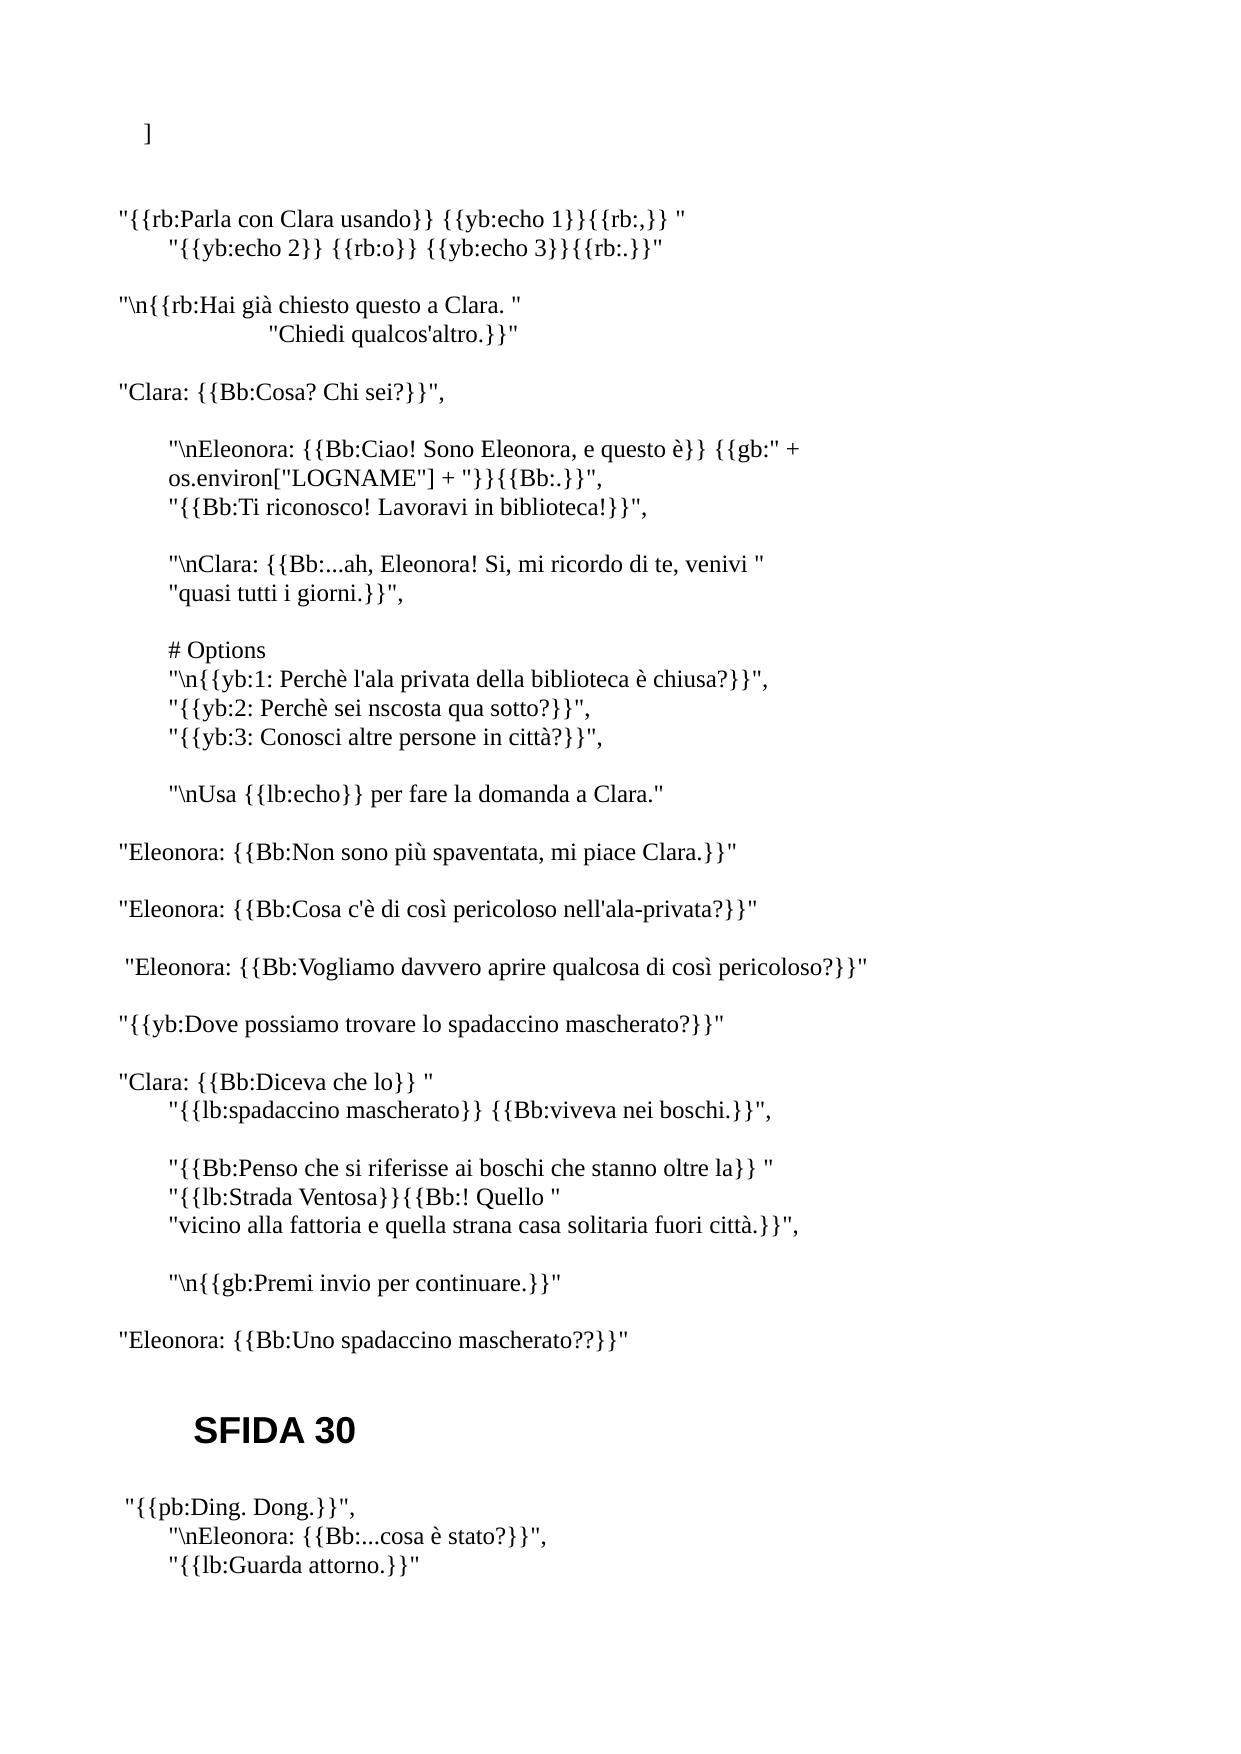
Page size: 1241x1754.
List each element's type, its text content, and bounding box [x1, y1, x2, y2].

text "{{yb:2: Perchè sei nscosta qua sotto?}}", [118, 693, 1122, 722]
text "{{pb:Ding. Dong.}}", [118, 1492, 1122, 1521]
text os.environ["LOGNAME"] + "}}{{Bb:.}}", [118, 463, 1122, 492]
text "\n{{yb:1: Perchè l'ala privata della biblioteca è chiusa?}}", [118, 664, 1122, 693]
text "Clara: {{Bb:Diceva che lo}} " [118, 1067, 1122, 1096]
text # Options [118, 636, 1122, 664]
text "Eleonora: {{Bb:Uno spadaccino mascherato??}}" [118, 1326, 1122, 1354]
subtitle SFIDA 30 [118, 1408, 1122, 1451]
text "\nEleonora: {{Bb:...cosa è stato?}}", [118, 1521, 1122, 1550]
text "Eleonora: {{Bb:Vogliamo davvero aprire qualcosa di così pericoloso?}}" [118, 952, 1122, 981]
text "Chiedi qualcos'altro.}}" [118, 319, 1122, 348]
text "{{yb:echo 2}} {{rb:o}} {{yb:echo 3}}{{rb:.}}" [118, 233, 1122, 262]
text "{{yb:Dove possiamo trovare lo spadaccino mascherato?}}" [118, 1009, 1122, 1038]
text "vicino alla fattoria e quella strana casa solitaria fuori città.}}", [118, 1211, 1122, 1239]
text "{{lb:Strada Ventosa}}{{Bb:! Quello " [118, 1182, 1122, 1211]
text "{{Bb:Penso che si riferisse ai boschi che stanno oltre la}} " [118, 1153, 1122, 1182]
text "Eleonora: {{Bb:Cosa c'è di così pericoloso nell'ala-privata?}}" [118, 894, 1122, 923]
text "Eleonora: {{Bb:Non sono più spaventata, mi piace Clara.}}" [118, 837, 1122, 866]
text "{{Bb:Ti riconosco! Lavoravi in biblioteca!}}", [118, 492, 1122, 521]
text "{{lb:spadaccino mascherato}} {{Bb:viveva nei boschi.}}", [118, 1096, 1122, 1124]
text "{{lb:Guarda attorno.}}" [118, 1550, 1122, 1579]
text "{{rb:Parla con Clara usando}} {{yb:echo 1}}{{rb:,}} " [118, 204, 1122, 233]
text "Clara: {{Bb:Cosa? Chi sei?}}", [118, 377, 1122, 406]
text "\nClara: {{Bb:...ah, Eleonora! Si, mi ricordo di te, venivi " [118, 549, 1122, 578]
text "{{yb:3: Conosci altre persone in città?}}", [118, 722, 1122, 751]
text "\n{{rb:Hai già chiesto questo a Clara. " [118, 291, 1122, 319]
text "quasi tutti i giorni.}}", [118, 578, 1122, 607]
text ] [118, 118, 1122, 147]
text "\nEleonora: {{Bb:Ciao! Sono Eleonora, e questo è}} {{gb:" + [118, 434, 1122, 463]
text "\nUsa {{lb:echo}} per fare la domanda a Clara." [118, 779, 1122, 808]
text "\n{{gb:Premi invio per continuare.}}" [118, 1268, 1122, 1297]
